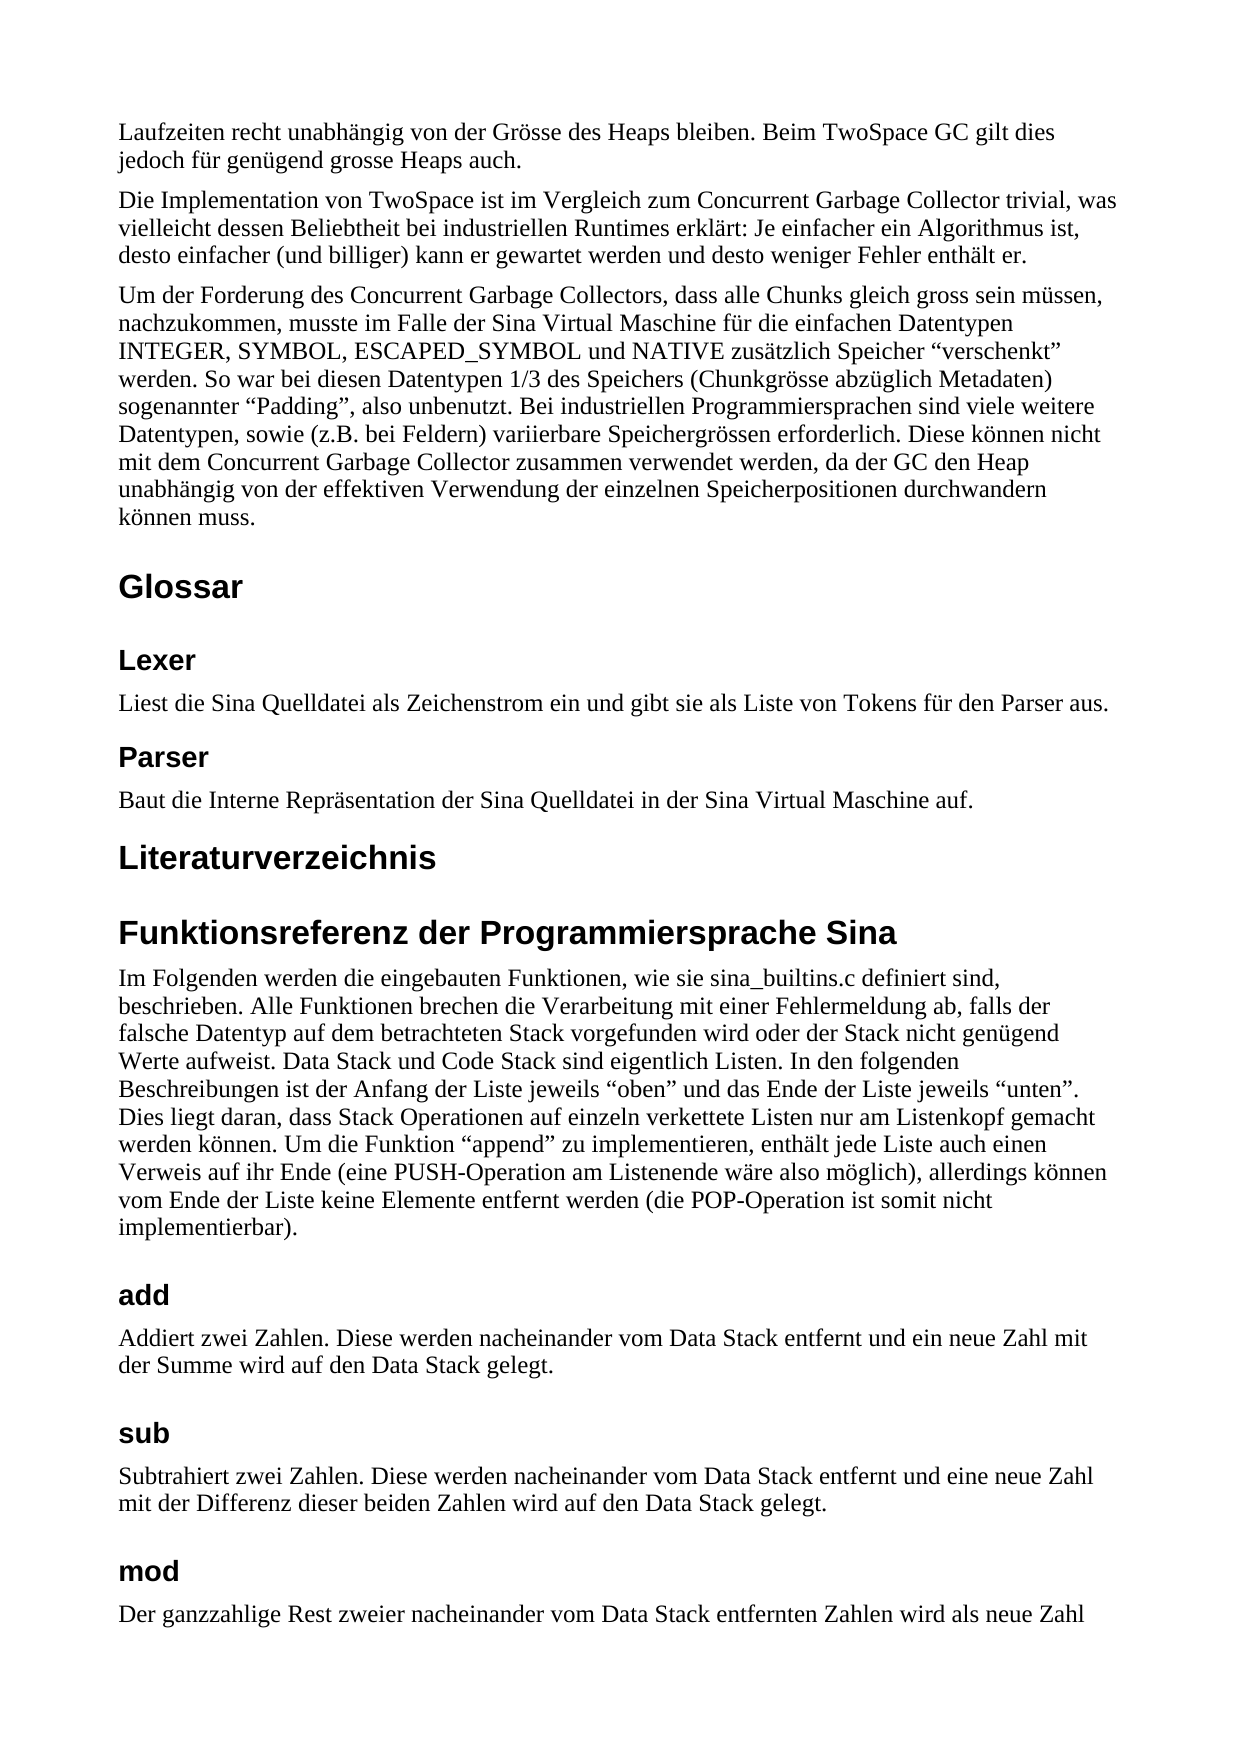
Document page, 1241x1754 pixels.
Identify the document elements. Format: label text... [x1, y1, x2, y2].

subtitle sub [118, 1417, 1122, 1449]
text Subtrahiert zwei Zahlen. Diese werden nacheinander vom Data Stack entfernt und eine neue Zahl mit der Differenz dieser beiden Zahlen wird auf den Data Stack gelegt. [118, 1462, 1122, 1517]
subtitle Literaturverzeichnis [118, 839, 1122, 877]
subtitle Funktionsreferenz der Programmiersprache Sina [118, 914, 1122, 952]
subtitle Lexer [118, 643, 1122, 676]
text Addiert zwei Zahlen. Diese werden nacheinander vom Data Stack entfernt und ein neue Zahl mit der Summe wird auf den Data Stack gelegt. [118, 1324, 1122, 1379]
subtitle Parser [118, 741, 1122, 774]
text Laufzeiten recht unabhängig von der Grösse des Heaps bleiben. Beim TwoSpace GC gilt dies jedoch für genügend grosse Heaps auch. [118, 118, 1122, 173]
text Um der Forderung des Concurrent Garbage Collectors, dass alle Chunks gleich gross sein müssen, nachzukommen, musste im Falle der Sina Virtual Maschine für die einfachen Datentypen INTEGER, SYMBOL, ESCAPED_SYMBOL und NATIVE zusätzlich Speicher “verschenkt” werden. So war bei diesen Datentypen 1/3 des Speichers (Chunkgrösse abzüglich Metadaten) sogenannter “Padding”, also unbenutzt. Bei industriellen Programmiersprachen sind viele weitere Datentypen, sowie (z.B. bei Feldern) variierbare Speichergrössen erforderlich. Diese können nicht mit dem Concurrent Garbage Collector zusammen verwendet werden, da der GC den Heap unabhängig von der effektiven Verwendung der einzelnen Speicherpositionen durchwandern können muss. [118, 282, 1122, 531]
text Die Implementation von TwoSpace ist im Vergleich zum Concurrent Garbage Collector trivial, was vielleicht dessen Beliebtheit bei industriellen Runtimes erklärt: Je einfacher ein Algorithmus ist, desto einfacher (und billiger) kann er gewartet werden und desto weniger Fehler enthält er. [118, 186, 1122, 269]
subtitle add [118, 1279, 1122, 1311]
text Baut die Interne Repräsentation der Sina Quelldatei in der Sina Virtual Maschine auf. [118, 786, 1122, 814]
text Liest die Sina Quelldatei als Zeichenstrom ein und gibt sie als Liste von Tokens für den Parser aus. [118, 689, 1122, 716]
text Der ganzzahlige Rest zweier nacheinander vom Data Stack entfernten Zahlen wird als neue Zahl [118, 1600, 1122, 1628]
subtitle Glossar [118, 568, 1122, 606]
subtitle mod [118, 1555, 1122, 1587]
text Im Folgenden werden die eingebauten Funktionen, wie sie sina_builtins.c definiert sind, beschrieben. Alle Funktionen brechen die Verarbeitung mit einer Fehlermeldung ab, falls der falsche Datentyp auf dem betrachteten Stack vorgefunden wird oder der Stack nicht genügend Werte aufweist. Data Stack und Code Stack sind eigentlich Listen. In den folgenden Beschreibungen ist der Anfang der Liste jeweils “oben” und das Ende der Liste jeweils “unten”. Dies liegt daran, dass Stack Operationen auf einzeln verkettete Listen nur am Listenkopf gemacht werden können. Um die Funktion “append” zu implementieren, enthält jede Liste auch einen Verweis auf ihr Ende (eine PUSH-Operation am Listenende wäre also möglich), allerdings können vom Ende der Liste keine Elemente entfernt werden (die POP-Operation ist somit nicht implementierbar). [118, 964, 1122, 1241]
